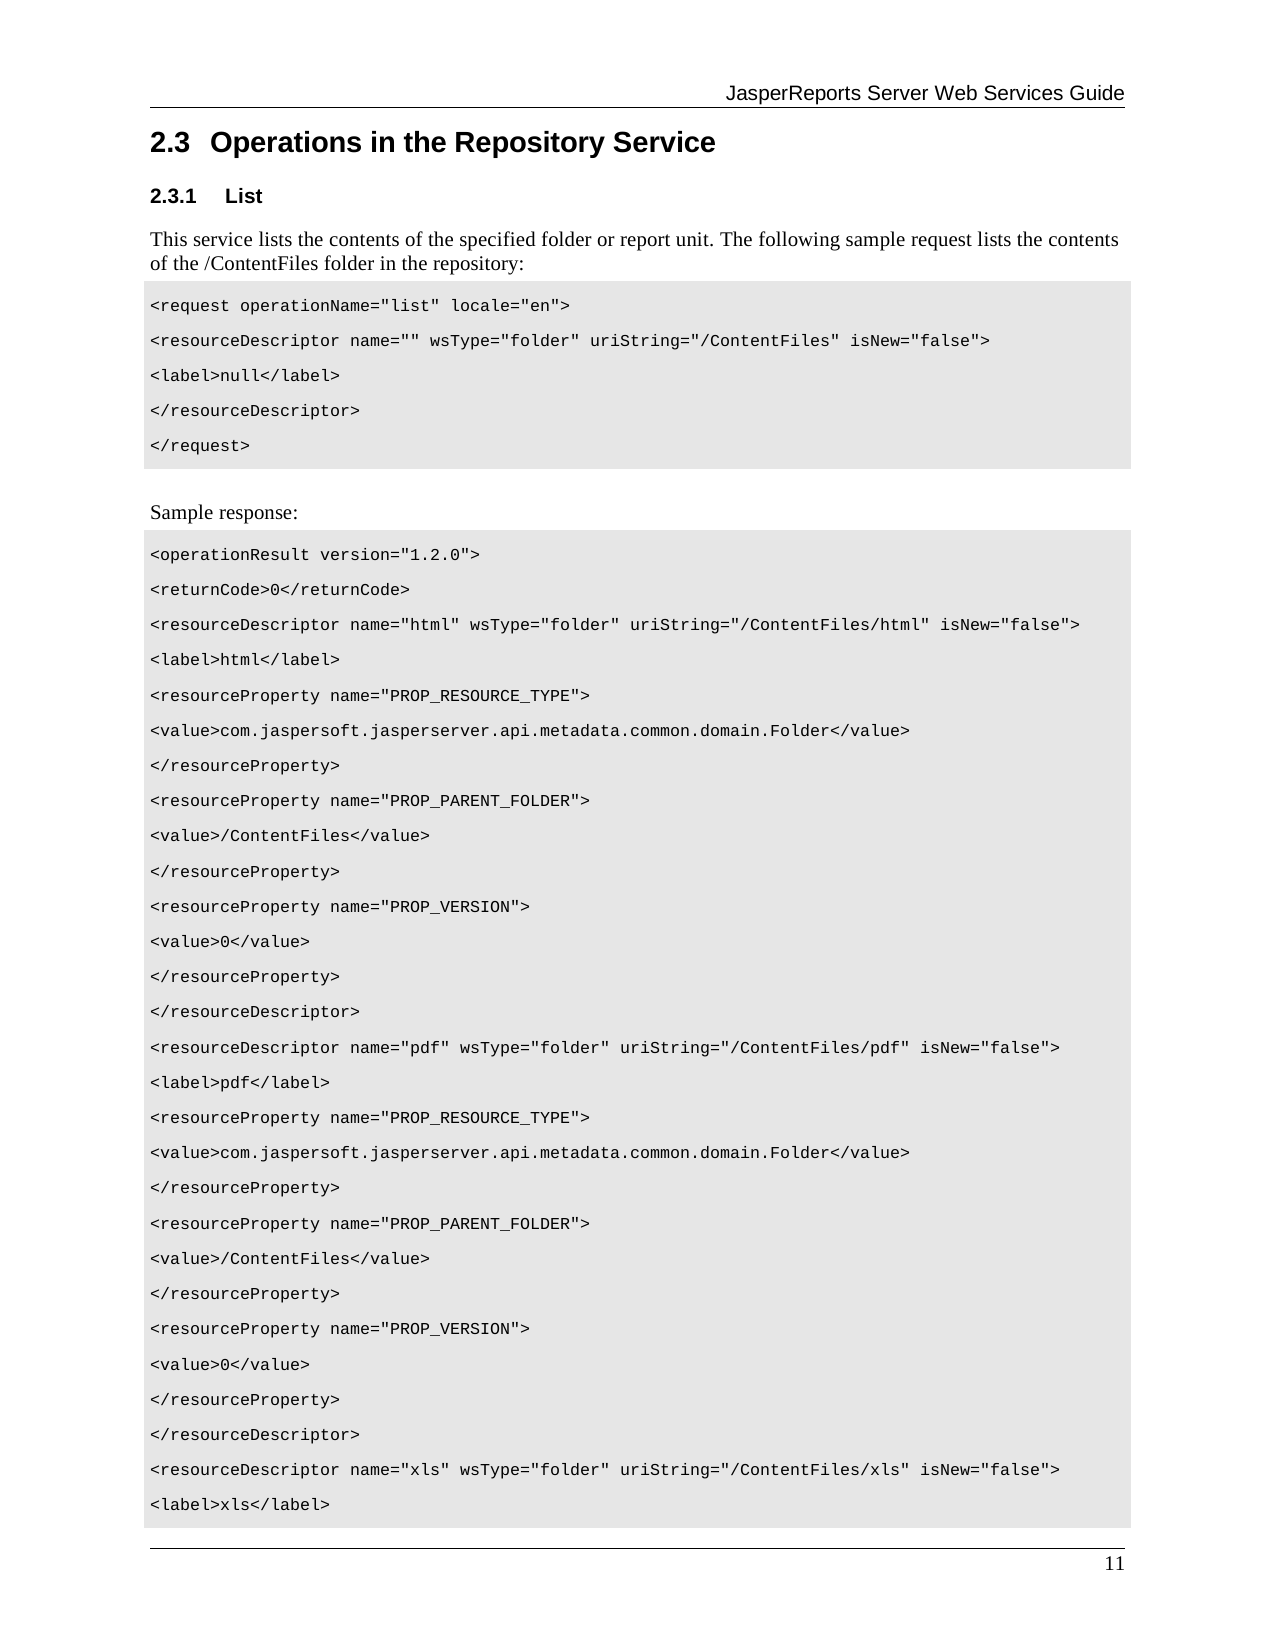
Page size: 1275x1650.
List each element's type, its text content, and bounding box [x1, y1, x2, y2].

subtitle Operations in the Repository Service [150, 125, 1125, 158]
subtitle List [150, 183, 1125, 208]
text This service lists the contents of the specified folder or report unit. The following sample request lists the contents of the /ContentFiles folder in the repository: [150, 226, 1125, 274]
table_header <operationResult version="1.2.0"> <returnCode>0</returnCode> <resourceDescriptor name="html" wsType="folder" uriString="/ContentFiles/html" isNew="false"> <label>html</label> <resourceProperty name="PROP_RESOURCE_TYPE"> <value>com.jaspersoft.jasperserver.api.metadata.common.domain.Folder</value> </resourceProperty> <resourceProperty name="PROP_PARENT_FOLDER"> <value>/ContentFiles</value> </resourceProperty> <resourceProperty name="PROP_VERSION"> <value>0</value> </resourceProperty> </resourceDescriptor> <resourceDescriptor name="pdf" wsType="folder" uriString="/ContentFiles/pdf" isNew="false"> <label>pdf</label> <resourceProperty name="PROP_RESOURCE_TYPE"> <value>com.jaspersoft.jasperserver.api.metadata.common.domain.Folder</value> </resourceProperty> <resourceProperty name="PROP_PARENT_FOLDER"> <value>/ContentFiles</value> </resourceProperty> <resourceProperty name="PROP_VERSION"> <value>0</value> </resourceProperty> </resourceDescriptor> <resourceDescriptor name="xls" wsType="folder" uriString="/ContentFiles/xls" isNew="false"> <label>xls</label> [144, 530, 1131, 1528]
text Sample response: [150, 476, 1125, 524]
table_header <request operationName="list" locale="en"> <resourceDescriptor name="" wsType="folder" uriString="/ContentFiles" isNew="false"> <label>null</label> </resourceDescriptor> </request> [144, 281, 1131, 469]
